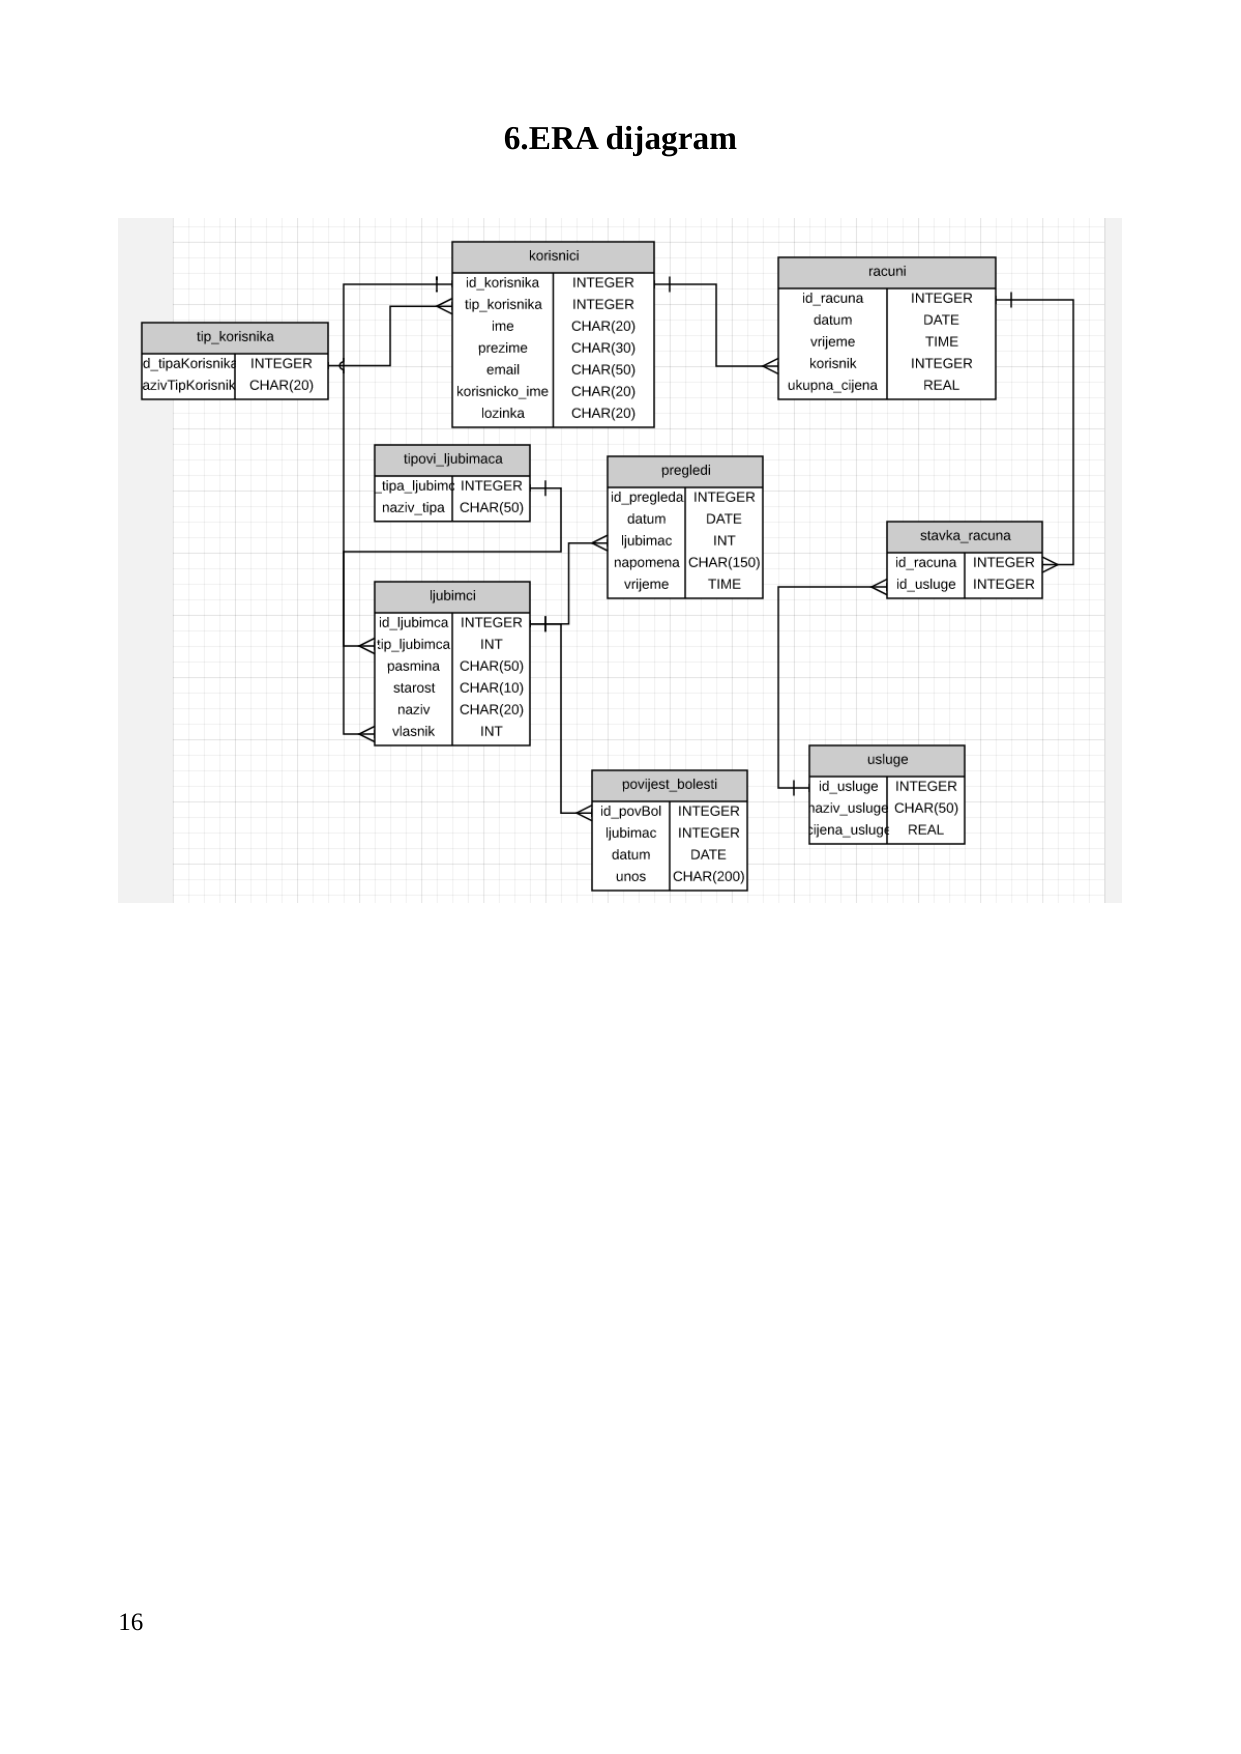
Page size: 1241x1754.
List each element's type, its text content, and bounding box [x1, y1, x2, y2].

picture [118, 218, 1122, 903]
text 6.ERA dijagram [118, 118, 1122, 156]
